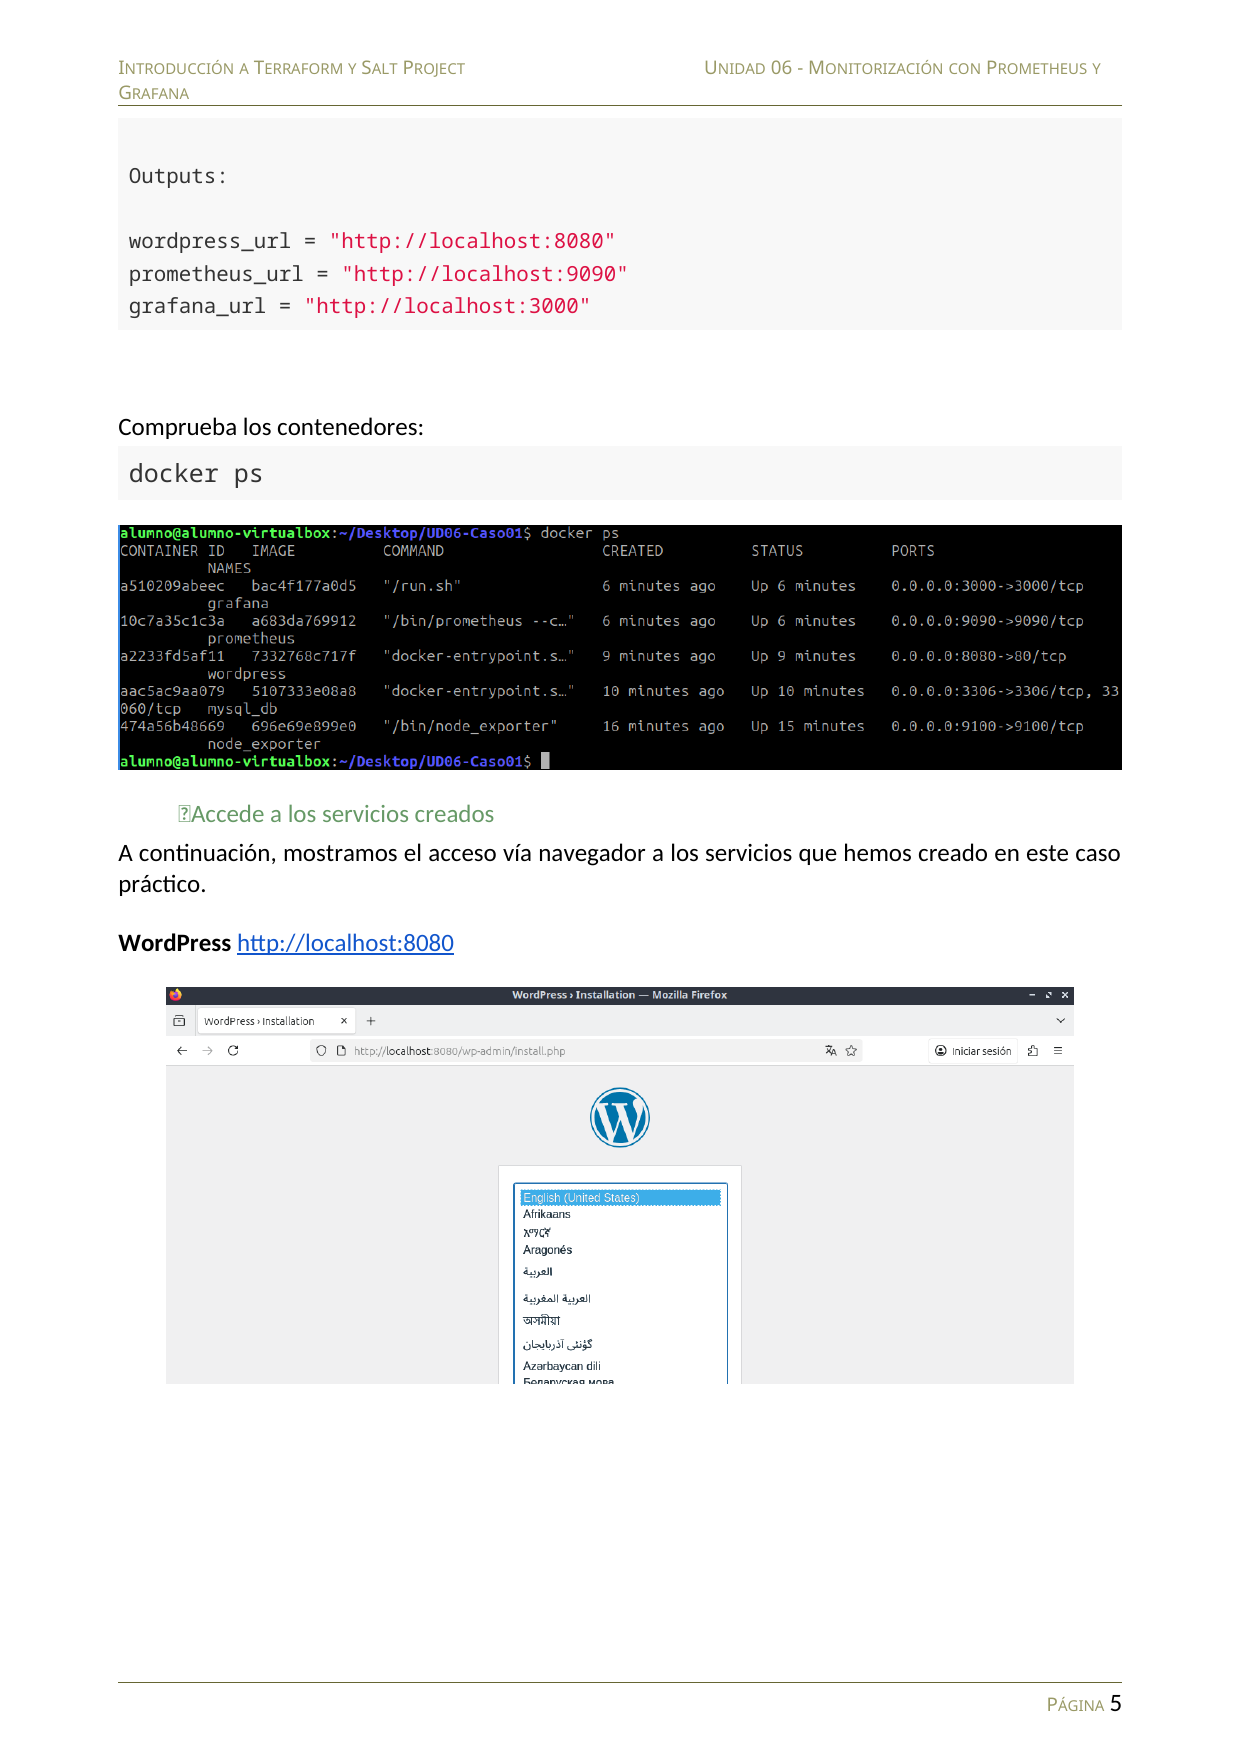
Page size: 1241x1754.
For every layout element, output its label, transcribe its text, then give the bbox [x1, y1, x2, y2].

text Comprueba los contenedores: [118, 411, 1122, 441]
table_header Outputs: wordpress_url = "http://localhost:8080" prometheus_url = "http://localhost:9090" grafana_url = "http://localhost:3000" [118, 118, 1122, 330]
picture [118, 525, 1122, 770]
text WordPress http://localhost:8080 [118, 927, 1122, 958]
text A continuación, mostramos el acceso vía navegador a los servicios que hemos creado en este caso práctico. [118, 837, 1122, 898]
picture [166, 987, 1074, 1384]
table_header docker ps [118, 446, 1122, 500]
subtitle 🌐Accede a los servicios creados [178, 798, 1122, 829]
